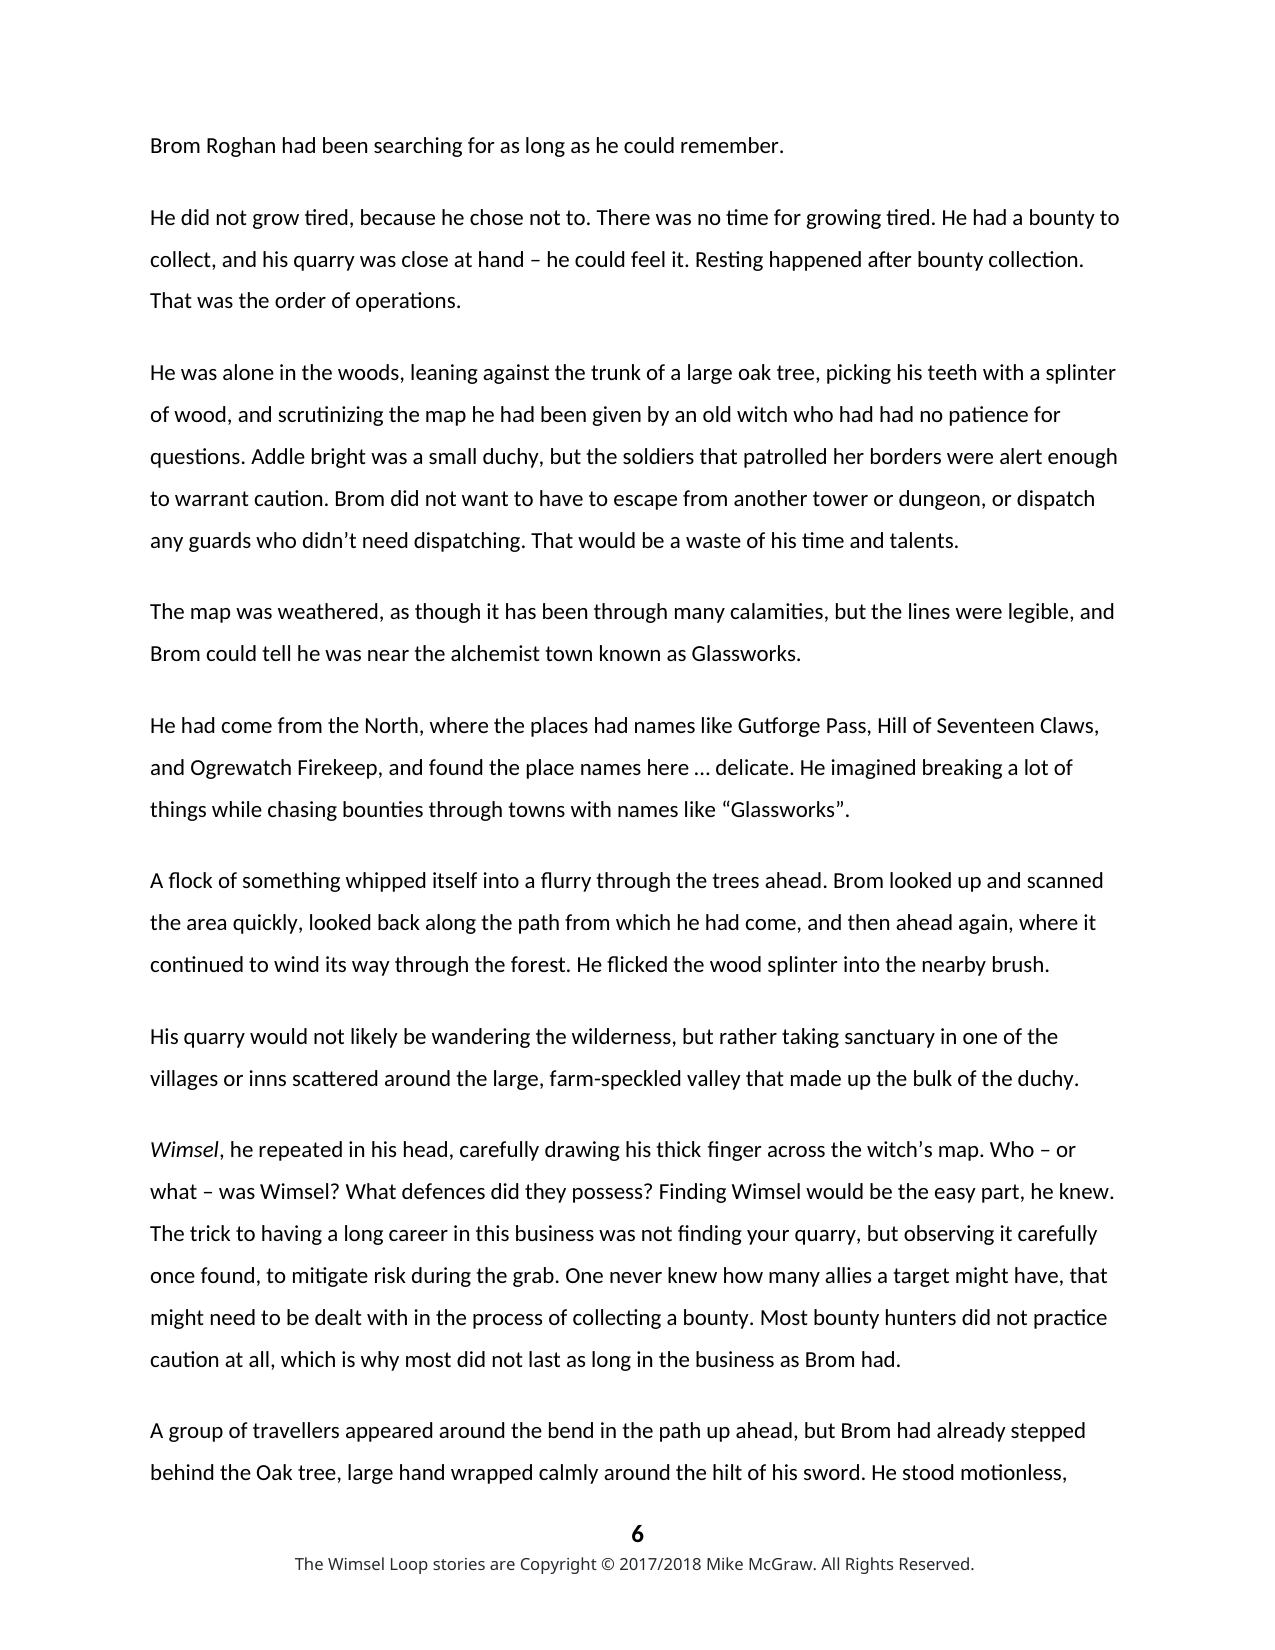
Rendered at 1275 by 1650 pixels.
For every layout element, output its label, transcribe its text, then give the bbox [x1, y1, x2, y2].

text A group of travellers appeared around the bend in the path up ahead, but Brom had already stepped behind the Oak tree, large hand wrapped calmly around the hilt of his sword. He stood motionless, [150, 1417, 1125, 1487]
text He was alone in the woods, leaning against the trunk of a large oak tree, picking his teeth with a splinter of wood, and scrutinizing the map he had been given by an old witch who had had no patience for questions. Addle bright was a small duchy, but the soldiers that patrolled her borders were alert enough to warrant caution. Brom did not want to have to escape from another tower or dungeon, or dispatch any guards who didn’t need dispatching. That would be a waste of his time and talents. [150, 358, 1125, 554]
text He did not grow tired, because he chose not to. There was no time for growing tired. He had a bounty to collect, and his quarry was close at hand – he could feel it. Resting happened after bounty collection. That was the order of operations. [150, 203, 1125, 315]
text Brom Roghan had been searching for as long as he could remember. [150, 131, 1125, 159]
text A flock of something whipped itself into a flurry through the trees ahead. Brom looked up and scanned the area quickly, looked back along the path from which he had come, and then ahead again, where it continued to wind its way through the forest. He flicked the wood splinter into the nearby brush. [150, 866, 1125, 978]
text Wimsel, he repeated in his head, carefully drawing his thick finger across the witch’s map. Who – or what – was Wimsel? What defences did they possess? Finding Wimsel would be the easy part, he knew. The trick to having a long career in this business was not finding your quarry, but observing it carefully once found, to mitigate risk during the grab. One never knew how many allies a target might have, that might need to be dealt with in the process of collecting a bounty. Most bounty hunters did not practice caution at all, which is why most did not last as long in the business as Brom had. [150, 1135, 1125, 1373]
text The map was weathered, as though it has been through many calamities, but the lines were legible, and Brom could tell he was near the alchemist town known as Glassworks. [150, 597, 1125, 667]
text He had come from the North, where the places had names like Gutforge Pass, Hill of Seventeen Claws, and Ogrewatch Firekeep, and found the place names here … delicate. He imagined breaking a lot of things while chasing bounties through towns with names like “Glassworks”. [150, 711, 1125, 823]
text His quarry would not likely be wandering the wilderness, but rather taking sanctuary in one of the villages or inns scattered around the large, farm-speckled valley that made up the bulk of the duchy. [150, 1022, 1125, 1092]
